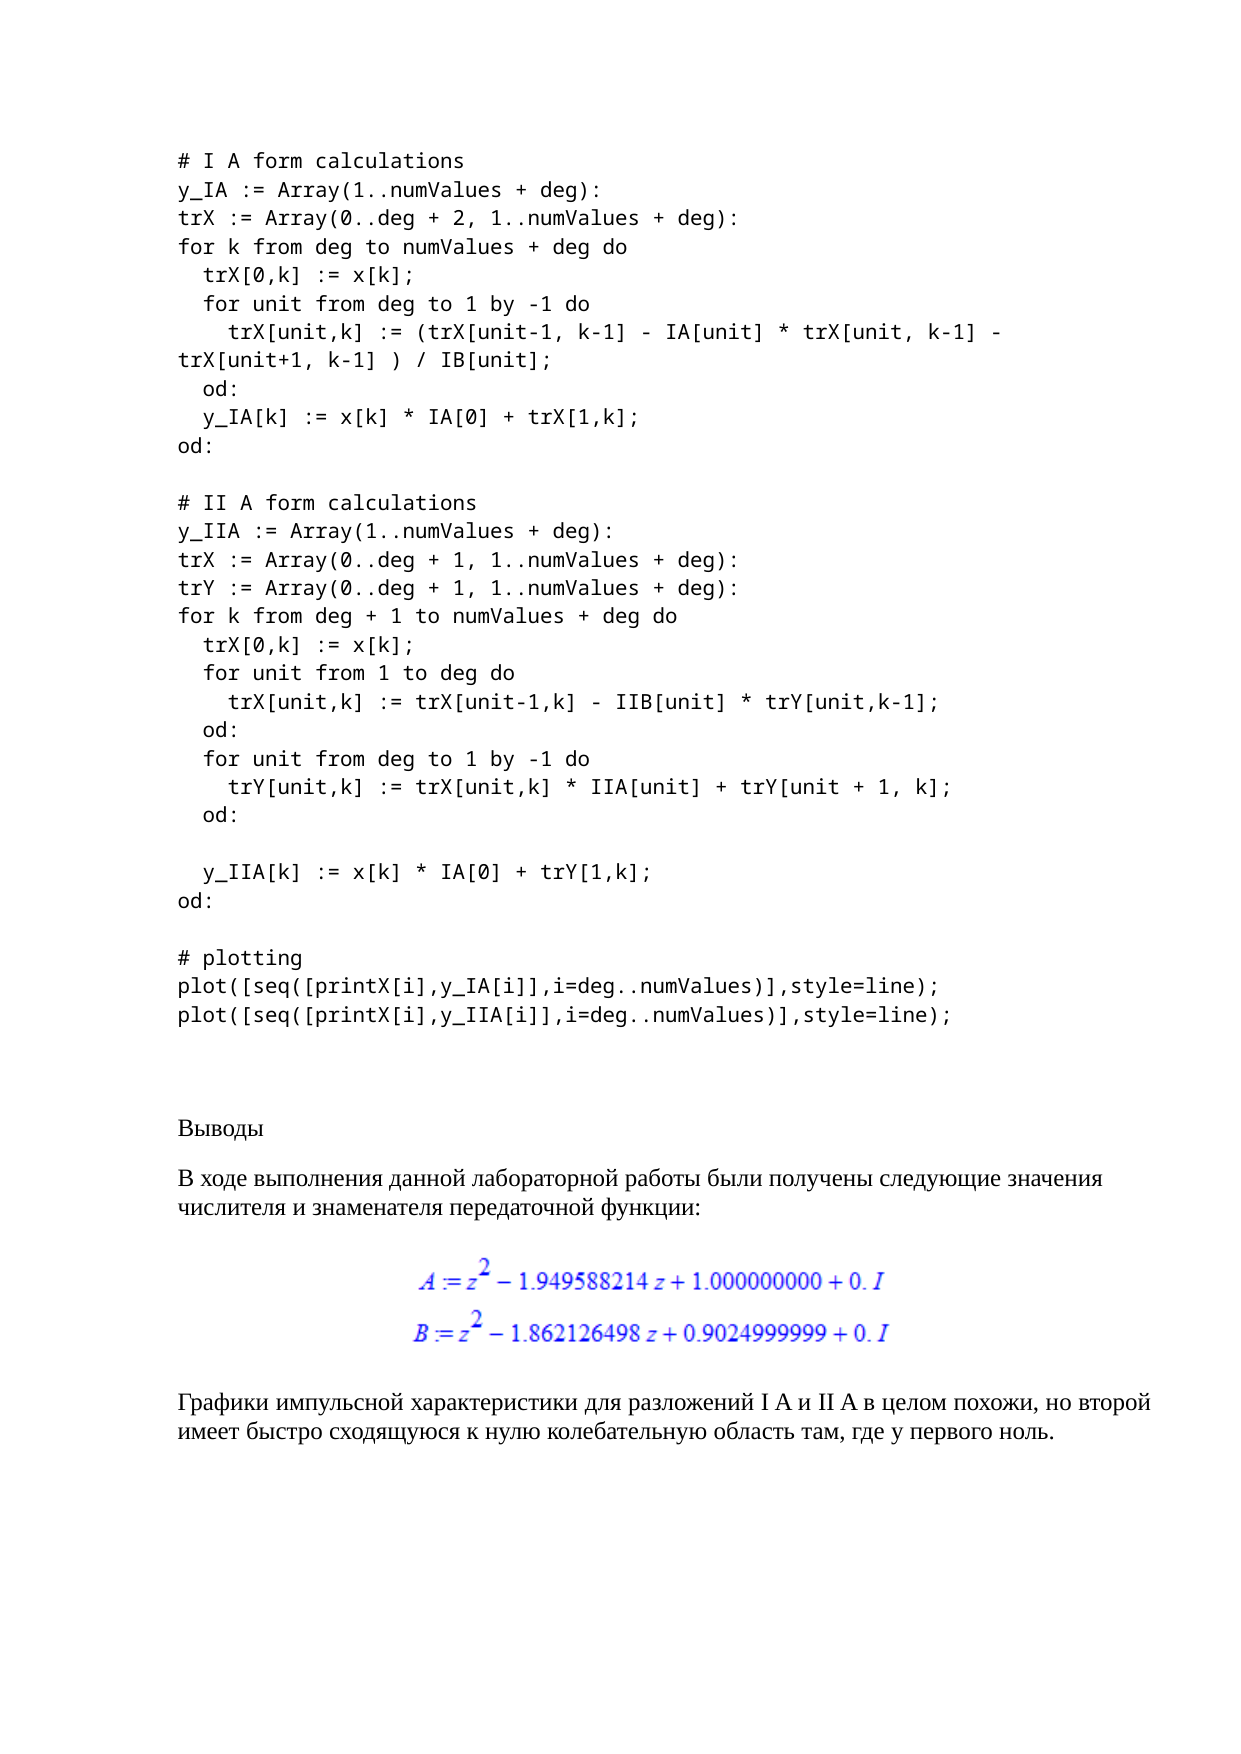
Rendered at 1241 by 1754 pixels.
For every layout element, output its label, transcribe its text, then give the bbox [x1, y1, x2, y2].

text y_IA[k] := x[k] * IA[0] + trX[1,k]; [177, 402, 1152, 431]
text Графики импульсной характеристики для разложений I A и II A в целом похожи, но второй имеет быстро сходящуюся к нулю колебательную область там, где у первого ноль. [177, 1387, 1152, 1445]
text y_IIA := Array(1..numValues + deg): [177, 516, 1152, 545]
text trX[unit,k] := (trX[unit-1, k-1] - IA[unit] * trX[unit, k-1] - trX[unit+1, k-1] ) / IB[unit]; [177, 317, 1152, 374]
text # I A form calculations [177, 147, 1152, 175]
text Выводы [177, 1113, 1152, 1142]
text В ходе выполнения данной лабораторной работы были получены следующие значения числителя и знаменателя передаточной функции: [177, 1163, 1152, 1221]
text for unit from 1 to deg do [177, 658, 1152, 687]
text # II A form calculations [177, 488, 1152, 516]
text trY[unit,k] := trX[unit,k] * IIA[unit] + trY[unit + 1, k]; [177, 772, 1152, 801]
text od: [177, 715, 1152, 744]
text od: [177, 374, 1152, 402]
text trX[0,k] := x[k]; [177, 630, 1152, 658]
text plot([seq([printX[i],y_IA[i]],i=deg..numValues)],style=line); [177, 971, 1152, 1000]
text trX[unit,k] := trX[unit-1,k] - IIB[unit] * trY[unit,k-1]; [177, 687, 1152, 715]
text for k from deg to numValues + deg do [177, 232, 1152, 260]
text for unit from deg to 1 by -1 do [177, 289, 1152, 317]
text trX[0,k] := x[k]; [177, 260, 1152, 289]
text trX := Array(0..deg + 2, 1..numValues + deg): [177, 203, 1152, 232]
text trX := Array(0..deg + 1, 1..numValues + deg): [177, 545, 1152, 573]
text od: [177, 431, 1152, 459]
text y_IA := Array(1..numValues + deg): [177, 175, 1152, 203]
text for unit from deg to 1 by -1 do [177, 744, 1152, 772]
text od: [177, 886, 1152, 914]
text plot([seq([printX[i],y_IIA[i]],i=deg..numValues)],style=line); [177, 1000, 1152, 1028]
text for k from deg + 1 to numValues + deg do [177, 602, 1152, 630]
text # plotting [177, 943, 1152, 971]
text y_IIA[k] := x[k] * IA[0] + trY[1,k]; [177, 857, 1152, 886]
text od: [177, 801, 1152, 829]
picture [394, 1241, 935, 1367]
text trY := Array(0..deg + 1, 1..numValues + deg): [177, 573, 1152, 602]
